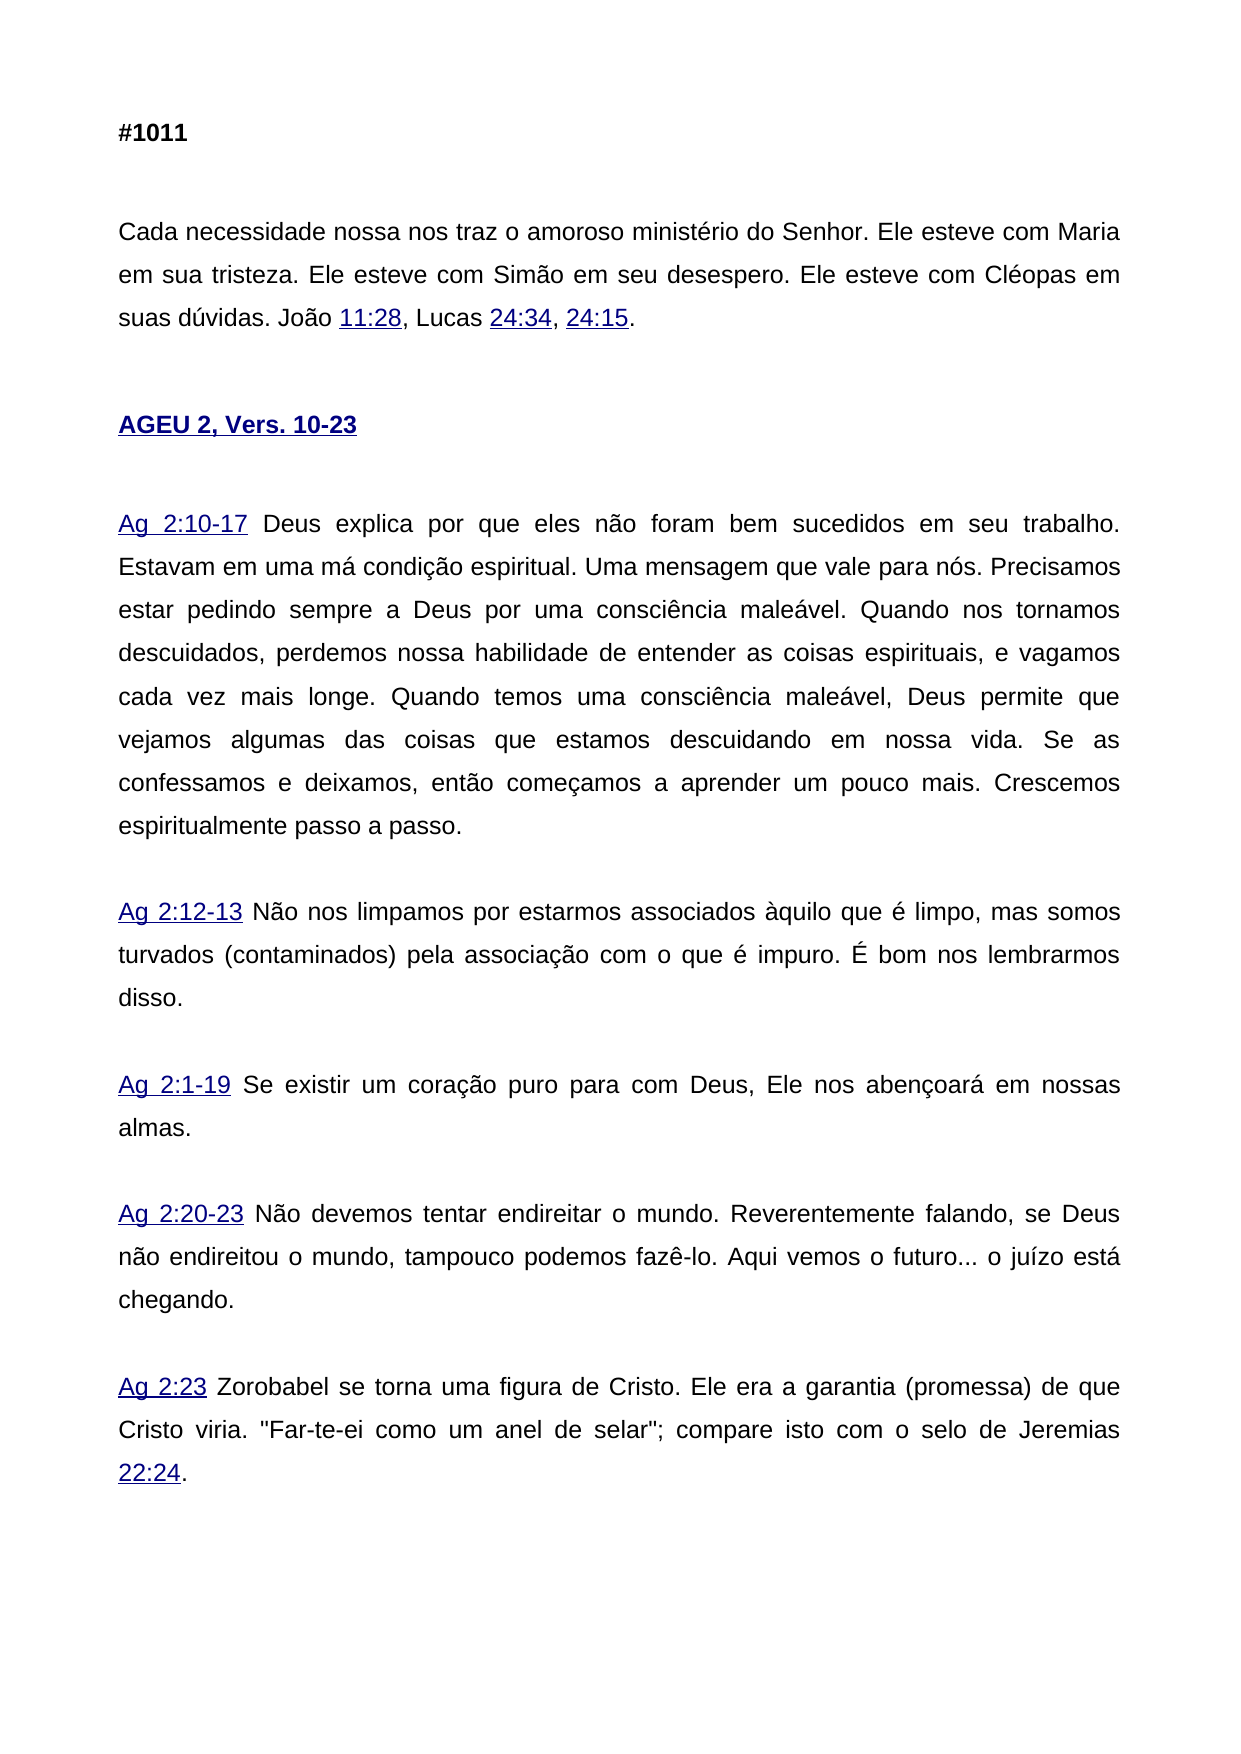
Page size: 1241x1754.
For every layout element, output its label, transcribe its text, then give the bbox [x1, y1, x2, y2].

text Ag 2:20-23 Não devemos tentar endireitar o mundo. Reverentemente falando, se Deus não endireitou o mundo, tampouco podemos fazê-lo. Aqui vemos o futuro... o juízo está chegando. [118, 1199, 1122, 1314]
subtitle #1011 [118, 118, 1122, 147]
text Cada necessidade nossa nos traz o amoroso ministério do Senhor. Ele esteve com Maria em sua tristeza. Ele esteve com Simão em seu desespero. Ele esteve com Cléopas em suas dúvidas. João 11:28, Lucas 24:34, 24:15. [118, 217, 1122, 332]
text Ag 2:12-13 Não nos limpamos por estarmos associados àquilo que é limpo, mas somos turvados (contaminados) pela associação com o que é impuro. É bom nos lembrarmos disso. [118, 897, 1122, 1012]
subtitle AGEU 2, Vers. 10-23 [118, 410, 1122, 439]
text Ag 2:10-17 Deus explica por que eles não foram bem sucedidos em seu trabalho. Estavam em uma má condição espiritual. Uma mensagem que vale para nós. Precisamos estar pedindo sempre a Deus por uma consciência maleável. Quando nos tornamos descuidados, perdemos nossa habilidade de entender as coisas espirituais, e vagamos cada vez mais longe. Quando temos uma consciência maleável, Deus permite que vejamos algumas das coisas que estamos descuidando em nossa vida. Se as confessamos e deixamos, então começamos a aprender um pouco mais. Crescemos espiritualmente passo a passo. [118, 509, 1122, 839]
text Ag 2:1-19 Se existir um coração puro para com Deus, Ele nos abençoará em nossas almas. [118, 1069, 1122, 1141]
text Ag 2:23 Zorobabel se torna uma figura de Cristo. Ele era a garantia (promessa) de que Cristo viria. "Far-te-ei como um anel de selar"; compare isto com o selo de Jeremias 22:24. [118, 1371, 1122, 1486]
